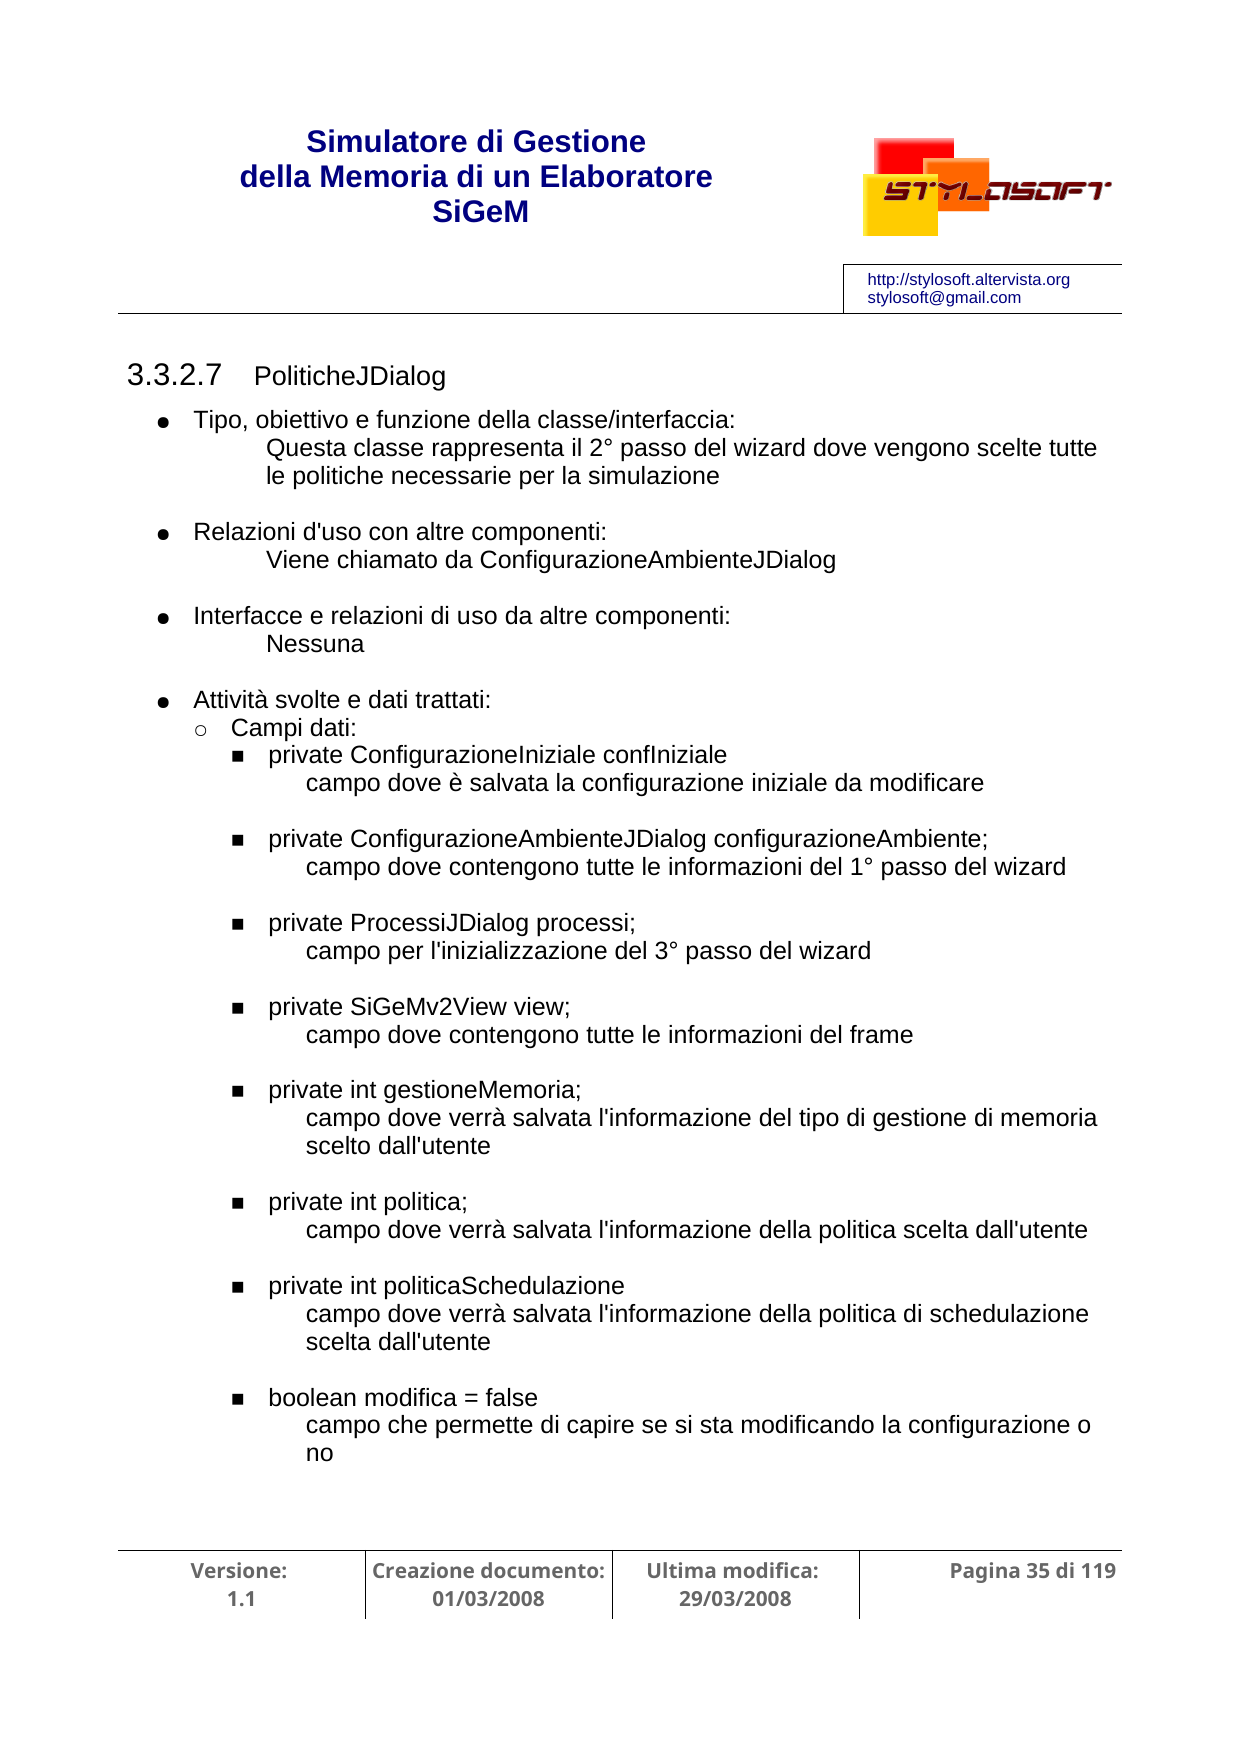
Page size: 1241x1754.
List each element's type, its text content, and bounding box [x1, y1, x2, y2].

picture [848, 123, 1117, 247]
list Campi dati: [193, 636, 1122, 664]
list private int politicaSchedulazione [231, 1194, 1122, 1222]
list private int gestioneMemoria; [231, 999, 1122, 1027]
list private ConfigurazioneIniziale confIniziale [231, 664, 1122, 692]
list Viene chiamato da ConfigurazioneAmbienteJDialog [156, 468, 1122, 496]
list campo dove è salvata la configurazione iniziale da modificare [268, 692, 1122, 719]
list campo dove verrà salvata l'informazione della politica di schedulazione scelta dall'utente [268, 1222, 1122, 1278]
list Interfacce e relazioni di uso da altre componenti: [156, 524, 1122, 552]
list campo dove verrà salvata l'informazione del tipo di gestione di memoria scelto dall'utente [268, 1027, 1122, 1082]
list campo per l'inizializzazione del 3° passo del wizard [268, 859, 1122, 887]
list campo che permette di capire se si sta modificando la configurazione o no [268, 1334, 1122, 1389]
list Questa classe rappresenta il 2° passo del wizard dove vengono scelte tutte le politiche necessarie per la simulazione [156, 357, 1122, 412]
list campo dove viene salvato il valore del time slice [306, 1417, 1122, 1445]
list campo dove verrà salvata l'informazione della politica scelta dall'utente [268, 1138, 1122, 1166]
list private int politica; [231, 1110, 1122, 1138]
list campo dove contengono tutte le informazioni del 1° passo del wizard [268, 775, 1122, 803]
list private SiGeMv2View view; [231, 915, 1122, 943]
list private int timeSlice [231, 1389, 1122, 1417]
list Nessuna [156, 552, 1122, 580]
list Attività svolte e dati trattati: [156, 608, 1122, 636]
list boolean modifica = false [231, 1306, 1122, 1334]
list campo dove contengono tutte le informazioni del frame [268, 943, 1122, 971]
list private ProcessiJDialog processi; [231, 831, 1122, 859]
list Relazioni d'uso con altre componenti: [156, 440, 1122, 468]
list private ConfigurazioneAmbienteJDialog configurazioneAmbiente; [231, 747, 1122, 775]
